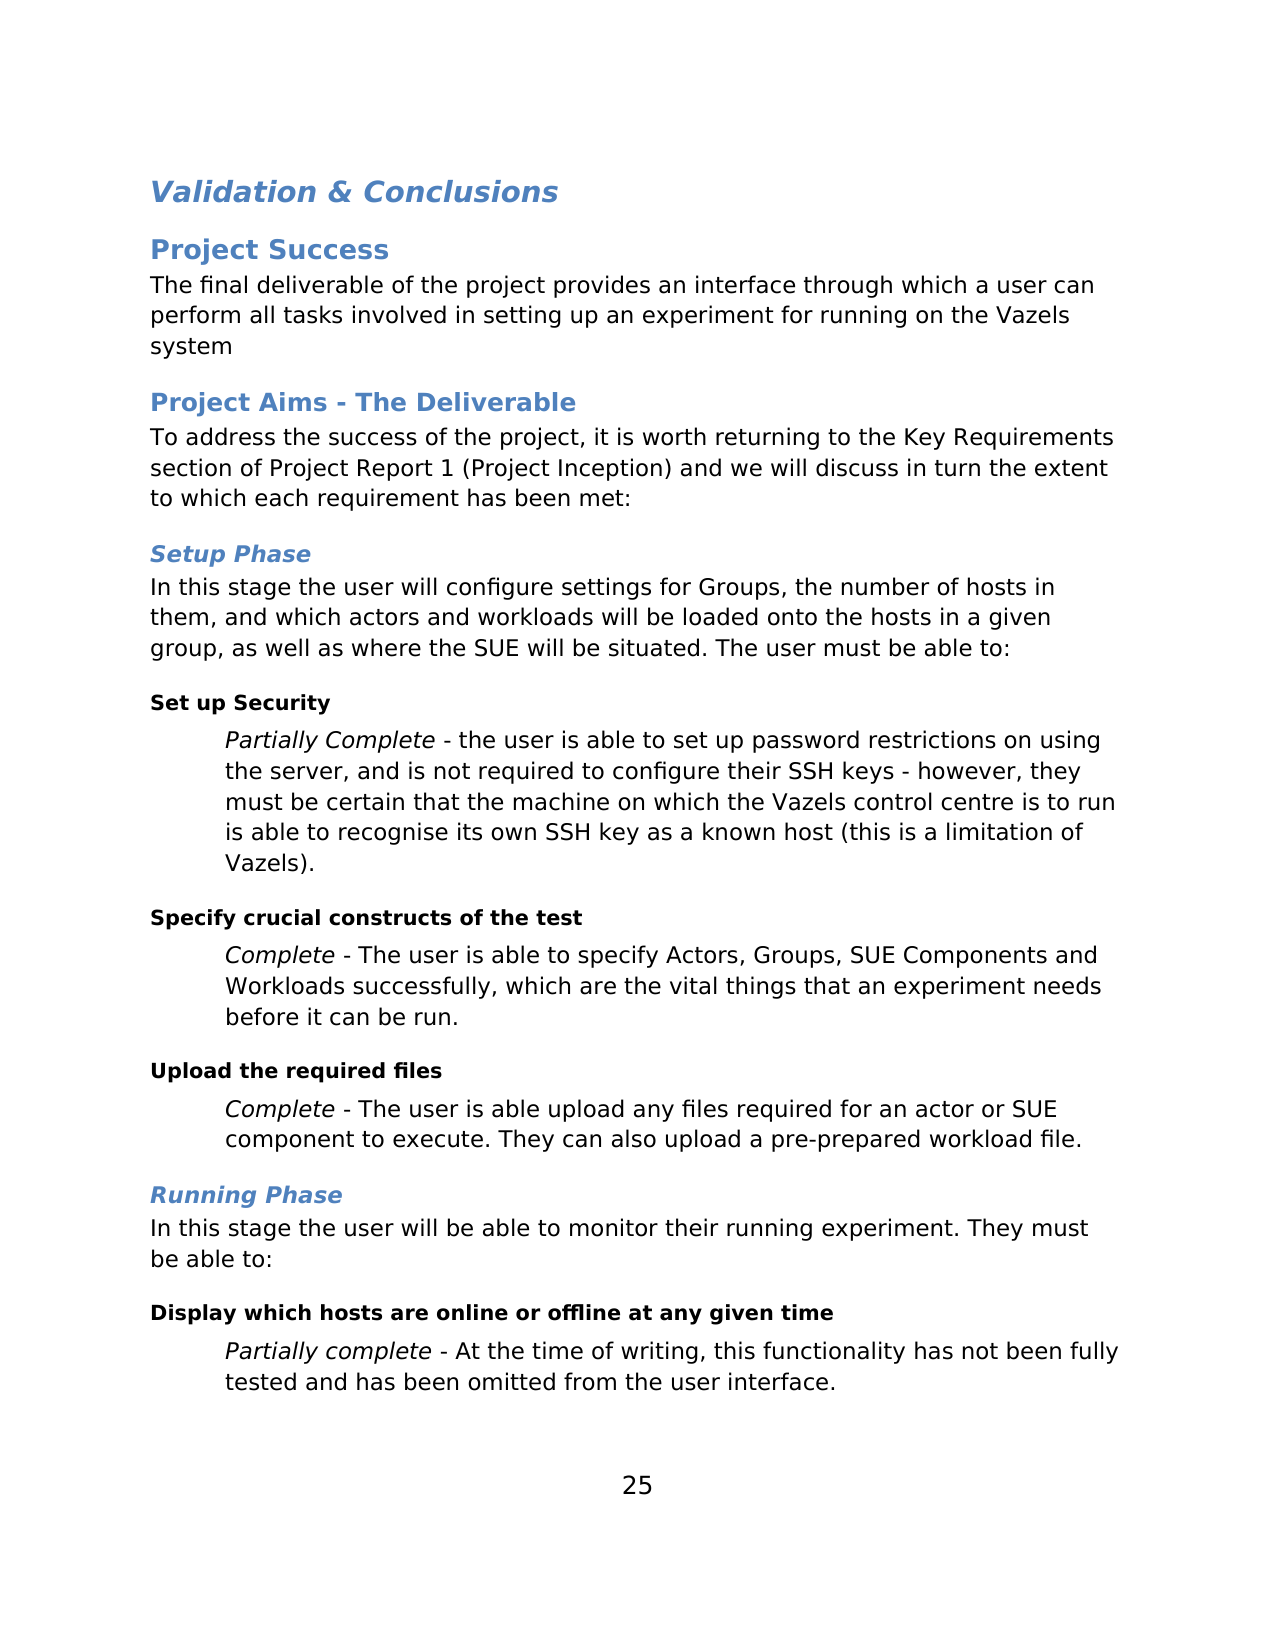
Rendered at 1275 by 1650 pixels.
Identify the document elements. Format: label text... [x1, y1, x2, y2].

text Partially Complete - the user is able to set up password restrictions on using the server, and is not required to configure their SSH keys - however, they must be certain that the machine on which the Vazels control centre is to run is able to recognise its own SSH key as a known host (this is a limitation of Vazels). [225, 727, 1125, 877]
subtitle Running Phase [150, 1182, 1125, 1209]
subtitle Specify crucial constructs of the test [150, 906, 1125, 930]
subtitle Set up Security [150, 691, 1125, 715]
subtitle Project Success [150, 234, 1125, 266]
subtitle Validation & Conclusions [150, 175, 1125, 209]
subtitle Setup Phase [150, 541, 1125, 568]
text In this stage the user will configure settings for Groups, the number of hosts in them, and which actors and workloads will be loaded onto the hosts in a given group, as well as where the SUE will be situated. The user must be able to: [150, 574, 1125, 662]
subtitle Project Aims - The Deliverable [150, 389, 1125, 418]
text In this stage the user will be able to monitor their running experiment. They must be able to: [150, 1215, 1125, 1272]
text To address the success of the project, it is worth returning to the Key Requirements section of Project Report 1 (Project Inception) and we will discuss in turn the extent to which each requirement has been met: [150, 424, 1125, 512]
subtitle Upload the required files [150, 1059, 1125, 1083]
text Complete - The user is able to specify Actors, Groups, SUE Components and Workloads successfully, which are the vital things that an experiment needs before it can be run. [225, 942, 1125, 1030]
text Partially complete - At the time of writing, this functionality has not been fully tested and has been omitted from the user interface. [225, 1338, 1125, 1396]
text Complete - The user is able upload any files required for an actor or SUE component to execute. They can also upload a pre-prepared workload file. [225, 1096, 1125, 1153]
text The final deliverable of the project provides an interface through which a user can perform all tasks involved in setting up an experiment for running on the Vazels system [150, 272, 1125, 360]
subtitle Display which hosts are online or offline at any given time [150, 1301, 1125, 1326]
